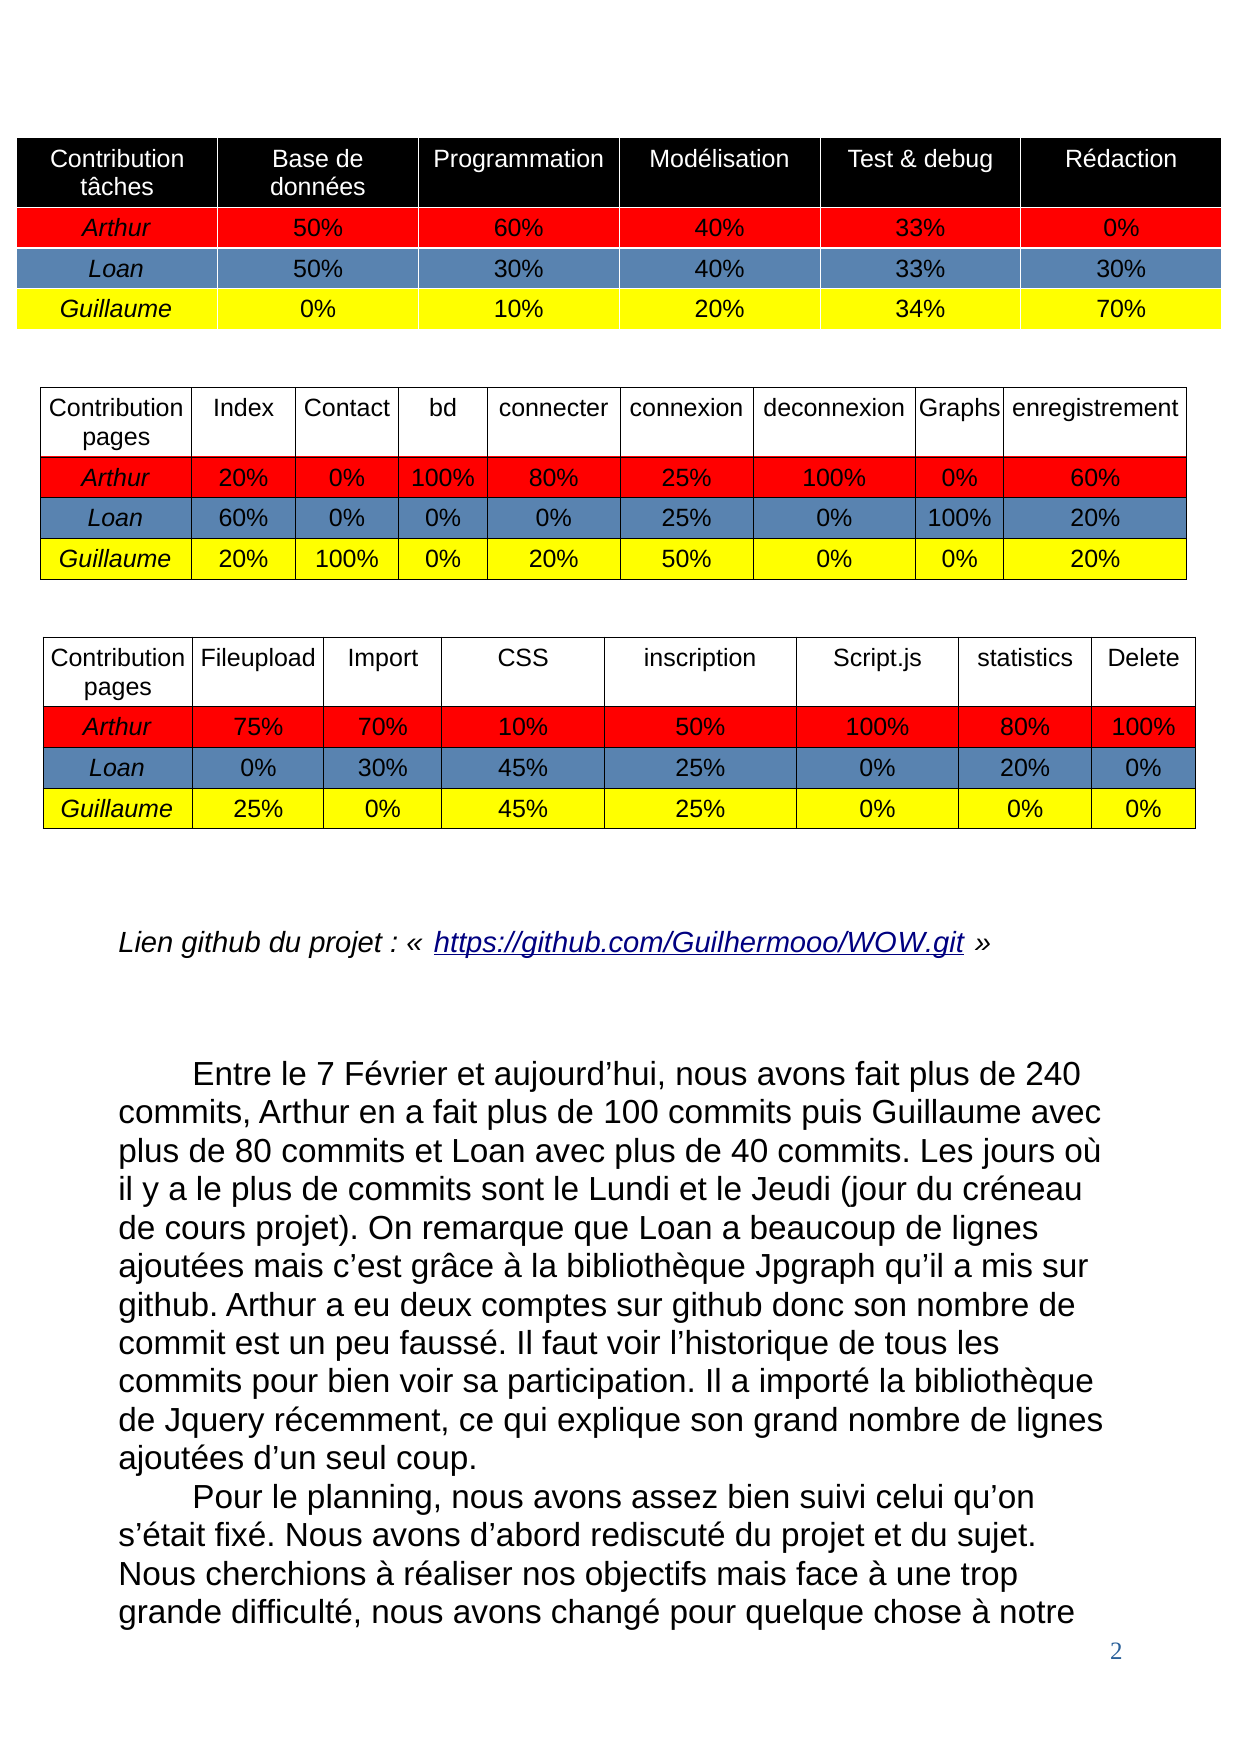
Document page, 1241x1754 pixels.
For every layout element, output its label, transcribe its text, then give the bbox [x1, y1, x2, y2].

table_cell 50% [218, 208, 418, 247]
table_cell 33% [821, 208, 1020, 247]
table_cell 30% [1021, 249, 1221, 288]
table_cell 20% [959, 748, 1091, 788]
table_header Index [192, 388, 295, 456]
table_cell 0% [754, 539, 915, 579]
table_cell 25% [605, 789, 796, 828]
table_header Contribution tâches [17, 138, 217, 207]
table_cell 60% [192, 498, 295, 538]
table_header enregistrement [1004, 388, 1186, 456]
table_cell 0% [296, 458, 398, 497]
table_cell 100% [797, 707, 958, 747]
table_header CSS [442, 638, 604, 706]
table_cell 100% [296, 539, 398, 579]
table_cell 0% [754, 498, 915, 538]
table_header Script.js [797, 638, 958, 706]
table_cell 20% [192, 539, 295, 579]
table_header deconnexion [754, 388, 915, 456]
table_cell 20% [620, 289, 820, 329]
table_cell 20% [192, 458, 295, 497]
text Entre le 7 Février et aujourd’hui, nous avons fait plus de 240 commits, Arthur en a fait plus de 100 commits puis Guillaume avec plus de 80 commits et Loan avec plus de 40 commits. Les jours où il y a le plus de commits sont le Lundi et le Jeudi (jour du créneau de cours projet). On remarque que Loan a beaucoup de lignes ajoutées mais c’est grâce à la bibliothèque Jpgraph qu’il a mis sur github. Arthur a eu deux comptes sur github donc son nombre de commit est un peu faussé. Il faut voir l’historique de tous les commits pour bien voir sa participation. Il a importé la bibliothèque de Jquery récemment, ce qui explique son grand nombre de lignes ajoutées d’un seul coup. [118, 1054, 1122, 1477]
table_cell 0% [296, 498, 398, 538]
table_header bd [399, 388, 487, 456]
table_cell 100% [399, 458, 487, 497]
table_header Rédaction [1021, 138, 1221, 207]
table_header Fileupload [193, 638, 323, 706]
table_cell 50% [218, 249, 418, 288]
table_cell Arthur [44, 707, 192, 747]
table_cell 20% [1004, 498, 1186, 538]
table_header Base de données [218, 138, 418, 207]
table_header Contact [296, 388, 398, 456]
table_header Delete [1092, 638, 1195, 706]
table_cell 0% [1021, 208, 1221, 247]
table_cell Loan [17, 249, 217, 288]
table_cell Guillaume [17, 289, 217, 329]
table_cell 25% [621, 498, 753, 538]
table_cell 25% [193, 789, 323, 828]
text Pour le planning, nous avons assez bien suivi celui qu’on s’était fixé. Nous avons d’abord rediscuté du projet et du sujet. Nous cherchions à réaliser nos objectifs mais face à une trop grande difficulté, nous avons changé pour quelque chose à notre [118, 1477, 1122, 1631]
table_cell 0% [1092, 748, 1195, 788]
table_cell 0% [218, 289, 418, 329]
table_header connexion [621, 388, 753, 456]
table_cell Loan [41, 498, 191, 538]
table_cell 100% [1092, 707, 1195, 747]
table_cell 70% [324, 707, 441, 747]
table_cell Guillaume [41, 539, 191, 579]
table_cell 0% [324, 789, 441, 828]
table_header Programmation [419, 138, 619, 207]
table_cell 40% [620, 208, 820, 247]
table_cell 30% [324, 748, 441, 788]
table_cell 20% [1004, 539, 1186, 579]
table_header Contribution pages [44, 638, 192, 706]
table_cell Arthur [17, 208, 217, 247]
table_cell 100% [916, 498, 1003, 538]
table_cell 0% [797, 789, 958, 828]
table_cell 80% [959, 707, 1091, 747]
table_header connecter [488, 388, 620, 456]
table_header Graphs [916, 388, 1003, 456]
table_cell 40% [620, 249, 820, 288]
table_header Contribution pages [41, 388, 191, 456]
table_cell 0% [399, 498, 487, 538]
table_header inscription [605, 638, 796, 706]
table_cell 0% [488, 498, 620, 538]
table_cell 0% [193, 748, 323, 788]
table_cell 34% [821, 289, 1020, 329]
table_cell 80% [488, 458, 620, 497]
table_cell Guillaume [44, 789, 192, 828]
table_cell 60% [419, 208, 619, 247]
table_cell 0% [1092, 789, 1195, 828]
table_cell 50% [621, 539, 753, 579]
table_cell 45% [442, 748, 604, 788]
table_cell 10% [442, 707, 604, 747]
table_cell 60% [1004, 458, 1186, 497]
table_cell 33% [821, 249, 1020, 288]
table_cell 10% [419, 289, 619, 329]
table_cell 25% [605, 748, 796, 788]
table_cell 0% [797, 748, 958, 788]
table_cell 20% [488, 539, 620, 579]
table_cell 25% [621, 458, 753, 497]
table_cell 0% [399, 539, 487, 579]
table_cell Arthur [41, 458, 191, 497]
table_header Import [324, 638, 441, 706]
text Lien github du projet : « https://github.com/Guilhermooo/WOW.git » [118, 925, 1122, 958]
table_cell 0% [959, 789, 1091, 828]
table_cell 30% [419, 249, 619, 288]
table_cell Loan [44, 748, 192, 788]
table_cell 100% [754, 458, 915, 497]
table_cell 0% [916, 458, 1003, 497]
table_header Test & debug [821, 138, 1020, 207]
table_cell 50% [605, 707, 796, 747]
table_cell 0% [916, 539, 1003, 579]
table_header Modélisation [620, 138, 820, 207]
table_cell 70% [1021, 289, 1221, 329]
table_cell 75% [193, 707, 323, 747]
table_header statistics [959, 638, 1091, 706]
table_cell 45% [442, 789, 604, 828]
